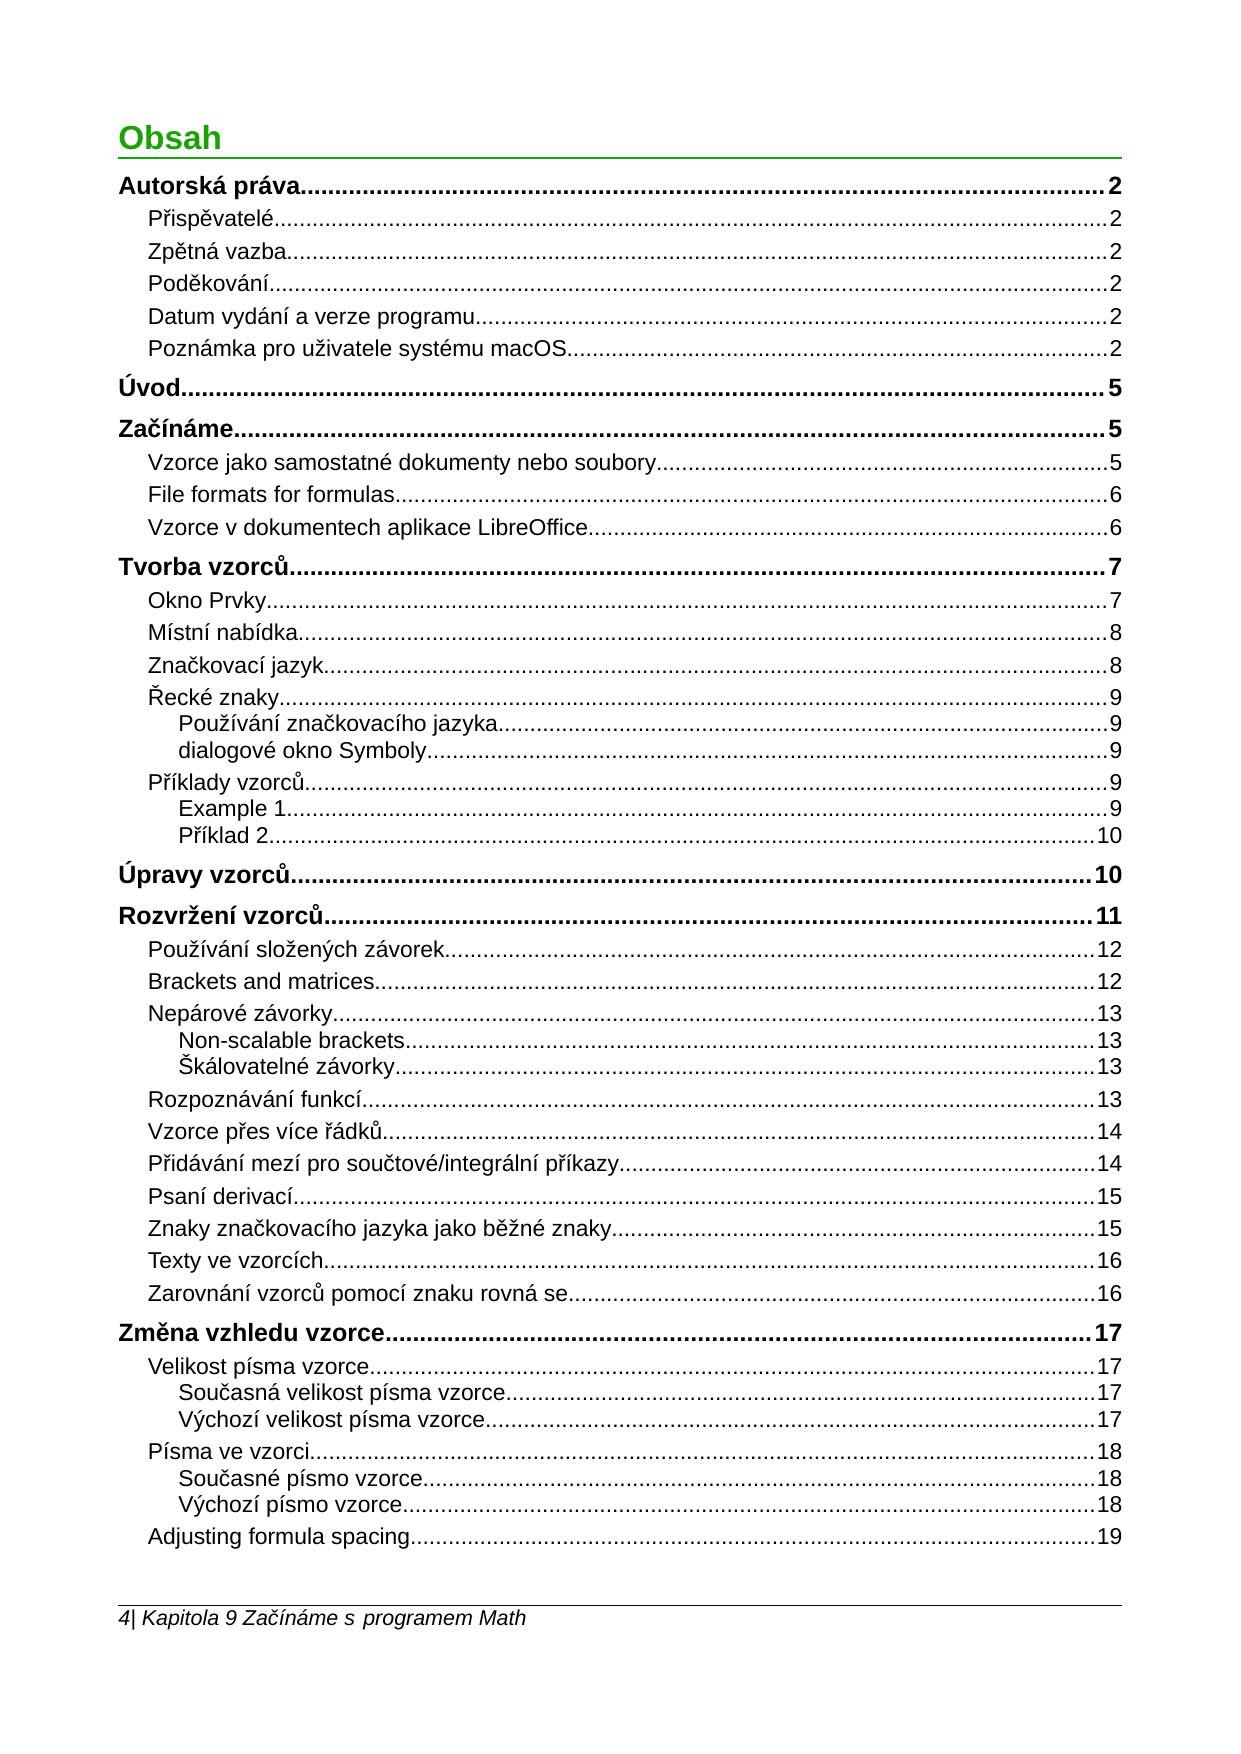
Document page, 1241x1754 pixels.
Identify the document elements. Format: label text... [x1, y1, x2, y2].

text Změna vzhledu vzorce 17 [118, 1318, 1122, 1347]
text Example 1 9 [178, 795, 1122, 822]
text Současná velikost písma vzorce 17 [178, 1379, 1122, 1406]
subtitle Obsah [118, 118, 1122, 157]
text Přispěvatelé 2 [148, 205, 1122, 232]
text Používání značkovacího jazyka 9 [178, 710, 1122, 737]
text Vzorce přes více řádků 14 [148, 1118, 1122, 1144]
text Přidávání mezí pro součtové/integrální příkazy 14 [148, 1150, 1122, 1177]
text Značkovací jazyk 8 [148, 652, 1122, 678]
text Zarovnání vzorců pomocí znaku rovná se 16 [148, 1280, 1122, 1306]
text Rozvržení vzorců 11 [118, 901, 1122, 929]
text Velikost písma vzorce 17 [148, 1353, 1122, 1379]
text Brackets and matrices 12 [148, 968, 1122, 994]
text Vzorce v dokumentech aplikace LibreOffice 6 [148, 514, 1122, 540]
text Psaní derivací 15 [148, 1183, 1122, 1209]
text Zpětná vazba 2 [148, 238, 1122, 264]
text Výchozí velikost písma vzorce 17 [178, 1406, 1122, 1432]
text Řecké znaky 9 [148, 684, 1122, 710]
text Současné písmo vzorce 18 [178, 1464, 1122, 1491]
text Úvod 5 [118, 373, 1122, 402]
text dialogové okno Symboly 9 [178, 737, 1122, 763]
text Poznámka pro uživatele systému macOS 2 [148, 335, 1122, 361]
text Adjusting formula spacing 19 [148, 1523, 1122, 1549]
text Příklad 2 10 [178, 822, 1122, 848]
text Příklady vzorců 9 [148, 769, 1122, 795]
text Používání složených závorek 12 [148, 936, 1122, 962]
text Datum vydání a verze programu 2 [148, 303, 1122, 329]
text Místní nabídka 8 [148, 619, 1122, 646]
text Písma ve vzorci 18 [148, 1438, 1122, 1464]
text Texty ve vzorcích 16 [148, 1247, 1122, 1274]
text Znaky značkovacího jazyka jako běžné znaky 15 [148, 1215, 1122, 1241]
text Poděkování 2 [148, 270, 1122, 297]
text Nepárové závorky 13 [148, 1000, 1122, 1027]
text Autorská práva 2 [118, 171, 1122, 199]
text Rozpoznávání funkcí 13 [148, 1086, 1122, 1112]
text Úpravy vzorců 10 [118, 860, 1122, 889]
text Non-scalable brackets 13 [178, 1027, 1122, 1053]
text Škálovatelné závorky 13 [178, 1053, 1122, 1079]
text Tvorba vzorců 7 [118, 552, 1122, 581]
text Výchozí písmo vzorce 18 [178, 1491, 1122, 1517]
text Vzorce jako samostatné dokumenty nebo soubory 5 [148, 449, 1122, 475]
text File formats for formulas 6 [148, 481, 1122, 508]
text Okno Prvky 7 [148, 587, 1122, 613]
text Začínáme 5 [118, 414, 1122, 443]
